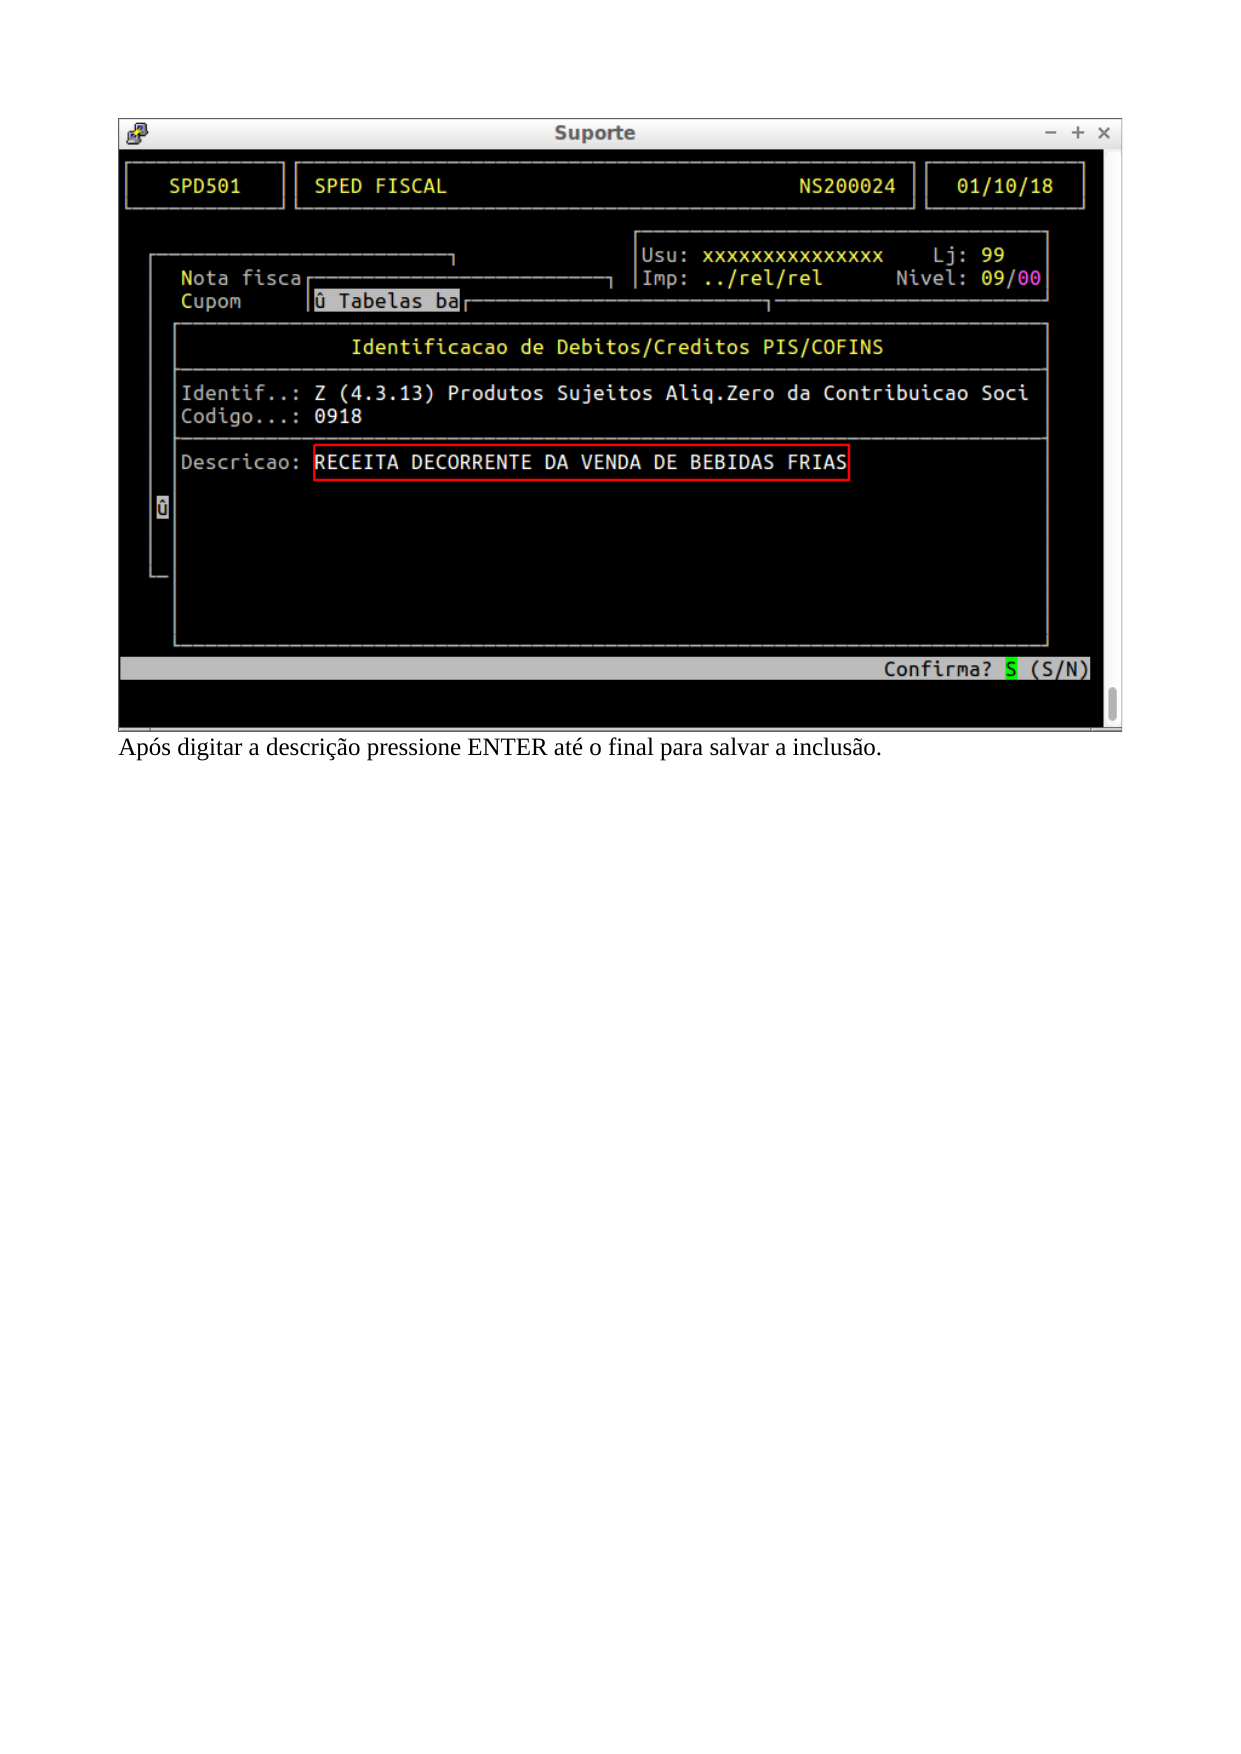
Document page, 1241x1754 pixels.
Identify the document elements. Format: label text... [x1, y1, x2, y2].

picture [118, 118, 1123, 732]
text Após digitar a descrição pressione ENTER até o final para salvar a inclusão. [118, 732, 1122, 761]
